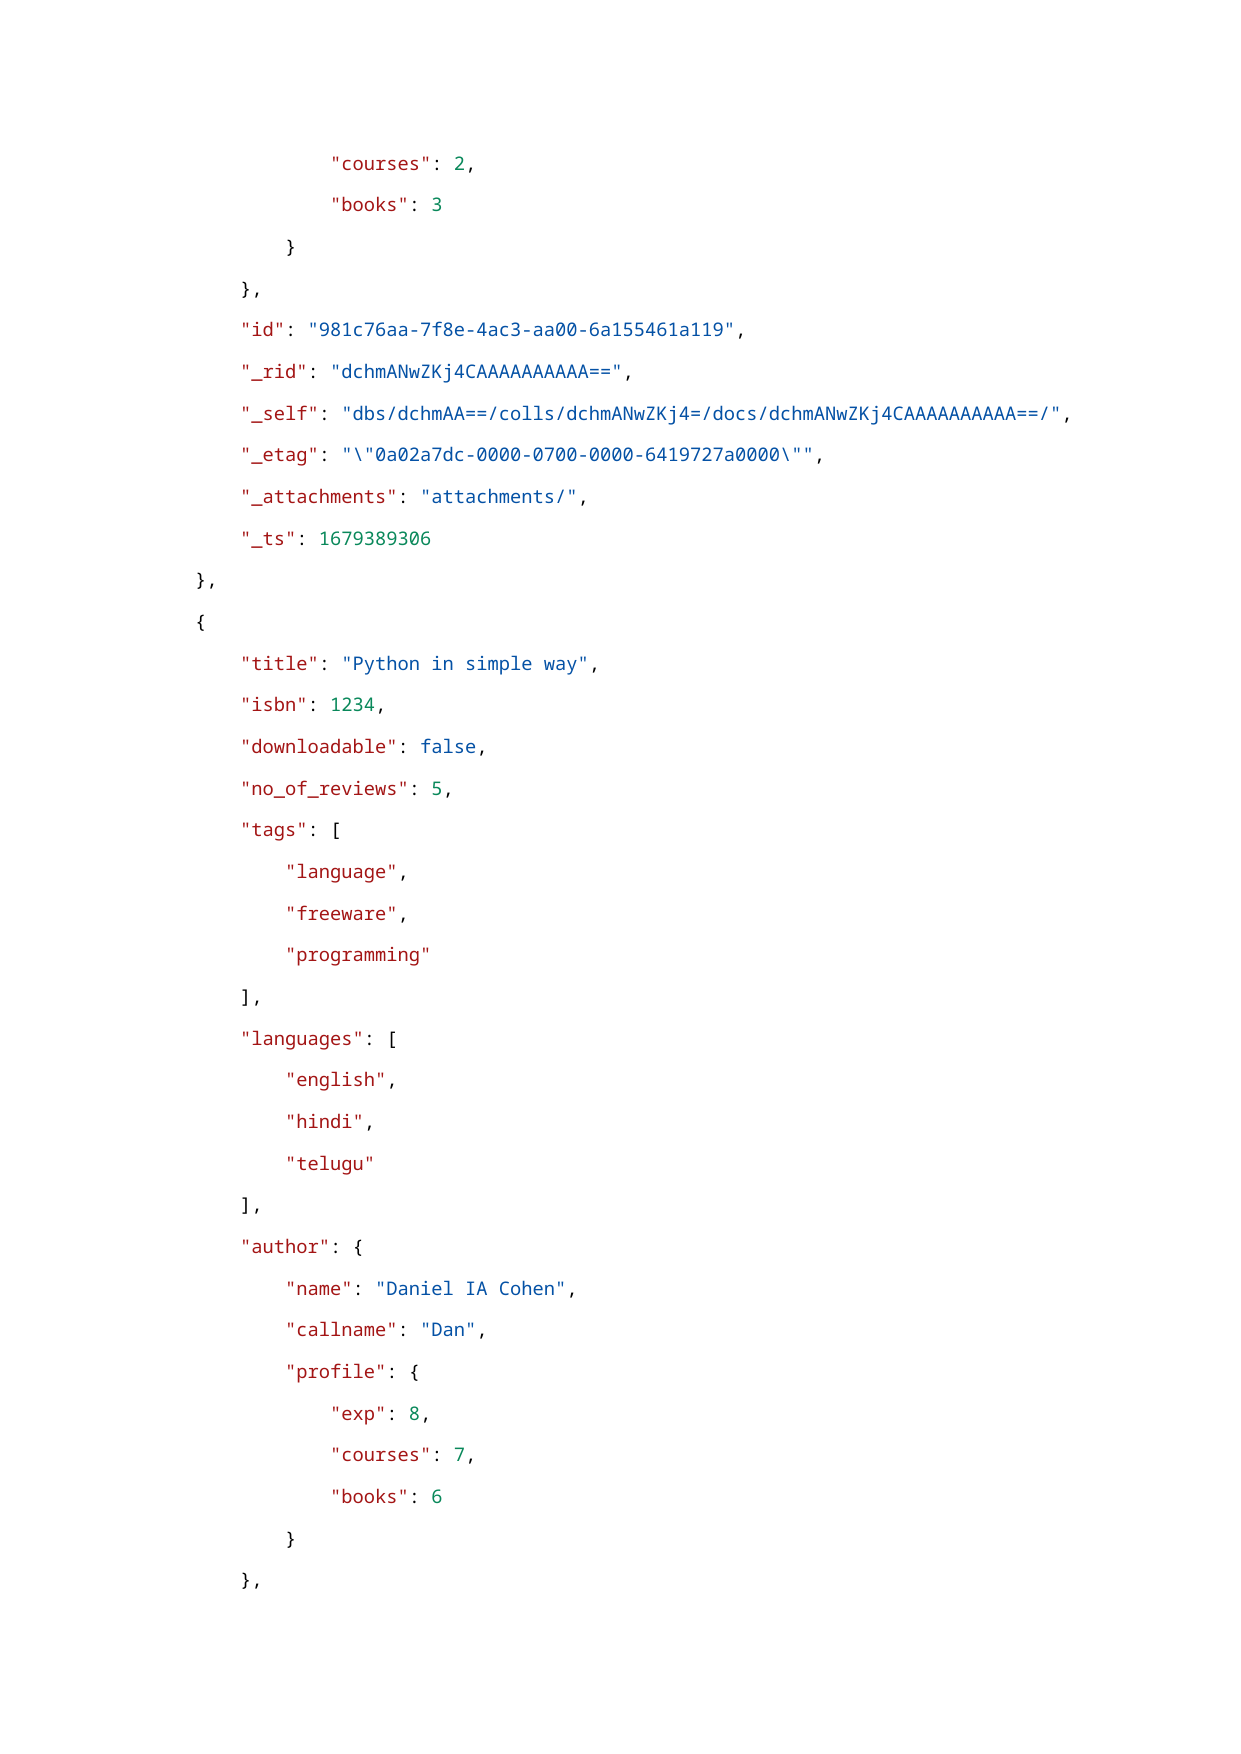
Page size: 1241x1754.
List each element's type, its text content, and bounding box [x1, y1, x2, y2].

text "_attachments": "attachments/", [150, 483, 1090, 508]
text } [150, 233, 1090, 258]
text "books": 6 [150, 1483, 1090, 1508]
text "languages": [ [150, 1025, 1090, 1050]
text ], [150, 983, 1090, 1008]
text "programming" [150, 942, 1090, 967]
text "telugu" [150, 1150, 1090, 1175]
text "english", [150, 1067, 1090, 1092]
text "tags": [ [150, 817, 1090, 842]
text "profile": { [150, 1358, 1090, 1383]
text }, [150, 567, 1090, 592]
text "no_of_reviews": 5, [150, 775, 1090, 800]
text "downloadable": false, [150, 733, 1090, 758]
text "courses": 2, [150, 150, 1090, 175]
text "hindi", [150, 1108, 1090, 1133]
text }, [150, 275, 1090, 300]
text "author": { [150, 1233, 1090, 1258]
text "callname": "Dan", [150, 1317, 1090, 1342]
text "_etag": "\"0a02a7dc-0000-0700-0000-6419727a0000\"", [150, 442, 1090, 467]
text } [150, 1525, 1090, 1550]
text "title": "Python in simple way", [150, 650, 1090, 675]
text "books": 3 [150, 192, 1090, 217]
text { [150, 608, 1090, 633]
text "id": "981c76aa-7f8e-4ac3-aa00-6a155461a119", [150, 317, 1090, 342]
text "_self": "dbs/dchmAA==/colls/dchmANwZKj4=/docs/dchmANwZKj4CAAAAAAAAAA==/", [150, 400, 1090, 425]
text "freeware", [150, 900, 1090, 925]
text }, [150, 1567, 1090, 1592]
text "_ts": 1679389306 [150, 525, 1090, 550]
text ], [150, 1192, 1090, 1217]
text "isbn": 1234, [150, 692, 1090, 717]
text "exp": 8, [150, 1400, 1090, 1425]
text "name": "Daniel IA Cohen", [150, 1275, 1090, 1300]
text "language", [150, 858, 1090, 883]
text "courses": 7, [150, 1442, 1090, 1467]
text "_rid": "dchmANwZKj4CAAAAAAAAAA==", [150, 358, 1090, 383]
